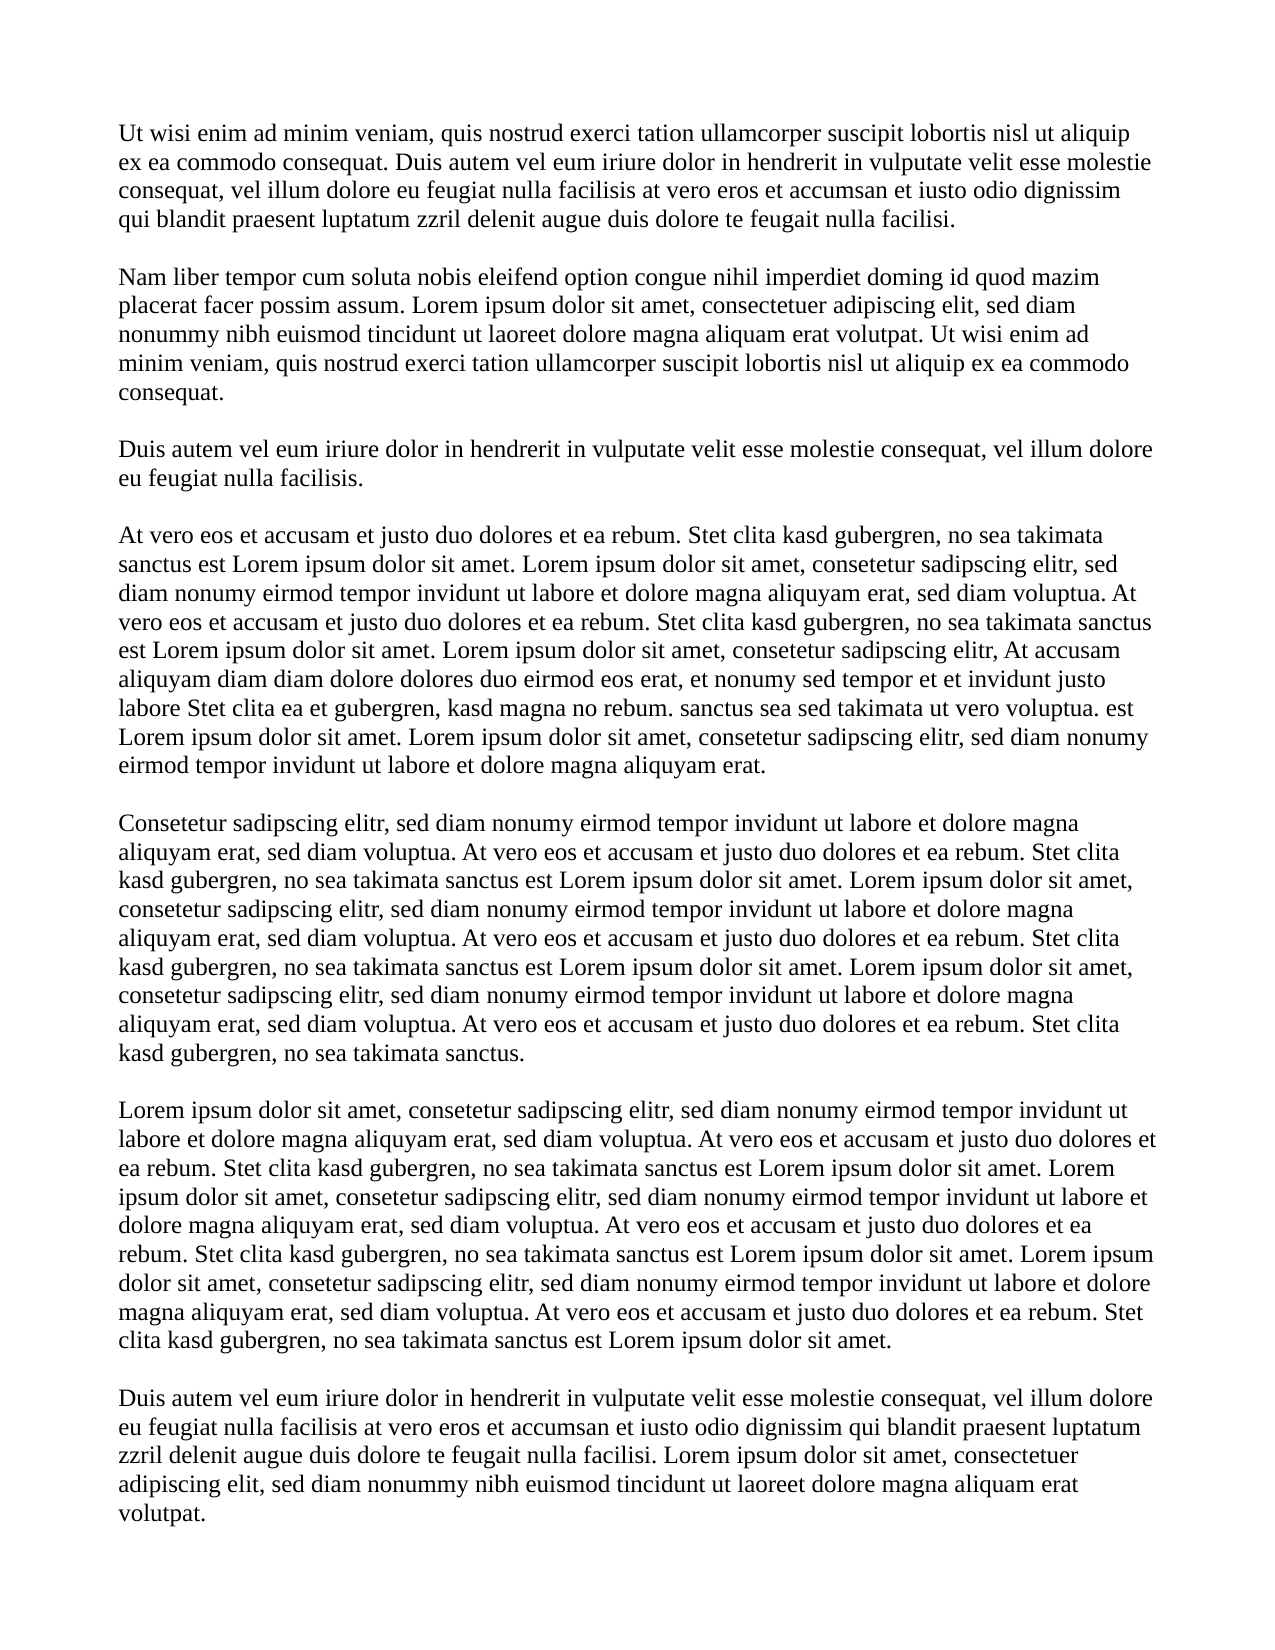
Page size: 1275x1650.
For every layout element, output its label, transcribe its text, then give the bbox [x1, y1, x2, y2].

text Duis autem vel eum iriure dolor in hendrerit in vulputate velit esse molestie consequat, vel illum dolore eu feugiat nulla facilisis. [118, 434, 1157, 492]
text Ut wisi enim ad minim veniam, quis nostrud exerci tation ullamcorper suscipit lobortis nisl ut aliquip ex ea commodo consequat. Duis autem vel eum iriure dolor in hendrerit in vulputate velit esse molestie consequat, vel illum dolore eu feugiat nulla facilisis at vero eros et accumsan et iusto odio dignissim qui blandit praesent luptatum zzril delenit augue duis dolore te feugait nulla facilisi. [118, 118, 1157, 233]
text Duis autem vel eum iriure dolor in hendrerit in vulputate velit esse molestie consequat, vel illum dolore eu feugiat nulla facilisis at vero eros et accumsan et iusto odio dignissim qui blandit praesent luptatum zzril delenit augue duis dolore te feugait nulla facilisi. Lorem ipsum dolor sit amet, consectetuer adipiscing elit, sed diam nonummy nibh euismod tincidunt ut laoreet dolore magna aliquam erat volutpat. [118, 1383, 1157, 1527]
text Lorem ipsum dolor sit amet, consetetur sadipscing elitr, sed diam nonumy eirmod tempor invidunt ut labore et dolore magna aliquyam erat, sed diam voluptua. At vero eos et accusam et justo duo dolores et ea rebum. Stet clita kasd gubergren, no sea takimata sanctus est Lorem ipsum dolor sit amet. Lorem ipsum dolor sit amet, consetetur sadipscing elitr, sed diam nonumy eirmod tempor invidunt ut labore et dolore magna aliquyam erat, sed diam voluptua. At vero eos et accusam et justo duo dolores et ea rebum. Stet clita kasd gubergren, no sea takimata sanctus est Lorem ipsum dolor sit amet. Lorem ipsum dolor sit amet, consetetur sadipscing elitr, sed diam nonumy eirmod tempor invidunt ut labore et dolore magna aliquyam erat, sed diam voluptua. At vero eos et accusam et justo duo dolores et ea rebum. Stet clita kasd gubergren, no sea takimata sanctus est Lorem ipsum dolor sit amet. [118, 1096, 1157, 1354]
text At vero eos et accusam et justo duo dolores et ea rebum. Stet clita kasd gubergren, no sea takimata sanctus est Lorem ipsum dolor sit amet. Lorem ipsum dolor sit amet, consetetur sadipscing elitr, sed diam nonumy eirmod tempor invidunt ut labore et dolore magna aliquyam erat, sed diam voluptua. At vero eos et accusam et justo duo dolores et ea rebum. Stet clita kasd gubergren, no sea takimata sanctus est Lorem ipsum dolor sit amet. Lorem ipsum dolor sit amet, consetetur sadipscing elitr, At accusam aliquyam diam diam dolore dolores duo eirmod eos erat, et nonumy sed tempor et et invidunt justo labore Stet clita ea et gubergren, kasd magna no rebum. sanctus sea sed takimata ut vero voluptua. est Lorem ipsum dolor sit amet. Lorem ipsum dolor sit amet, consetetur sadipscing elitr, sed diam nonumy eirmod tempor invidunt ut labore et dolore magna aliquyam erat. [118, 521, 1157, 779]
text Consetetur sadipscing elitr, sed diam nonumy eirmod tempor invidunt ut labore et dolore magna aliquyam erat, sed diam voluptua. At vero eos et accusam et justo duo dolores et ea rebum. Stet clita kasd gubergren, no sea takimata sanctus est Lorem ipsum dolor sit amet. Lorem ipsum dolor sit amet, consetetur sadipscing elitr, sed diam nonumy eirmod tempor invidunt ut labore et dolore magna aliquyam erat, sed diam voluptua. At vero eos et accusam et justo duo dolores et ea rebum. Stet clita kasd gubergren, no sea takimata sanctus est Lorem ipsum dolor sit amet. Lorem ipsum dolor sit amet, consetetur sadipscing elitr, sed diam nonumy eirmod tempor invidunt ut labore et dolore magna aliquyam erat, sed diam voluptua. At vero eos et accusam et justo duo dolores et ea rebum. Stet clita kasd gubergren, no sea takimata sanctus. [118, 808, 1157, 1067]
text Nam liber tempor cum soluta nobis eleifend option congue nihil imperdiet doming id quod mazim placerat facer possim assum. Lorem ipsum dolor sit amet, consectetuer adipiscing elit, sed diam nonummy nibh euismod tincidunt ut laoreet dolore magna aliquam erat volutpat. Ut wisi enim ad minim veniam, quis nostrud exerci tation ullamcorper suscipit lobortis nisl ut aliquip ex ea commodo consequat. [118, 262, 1157, 406]
